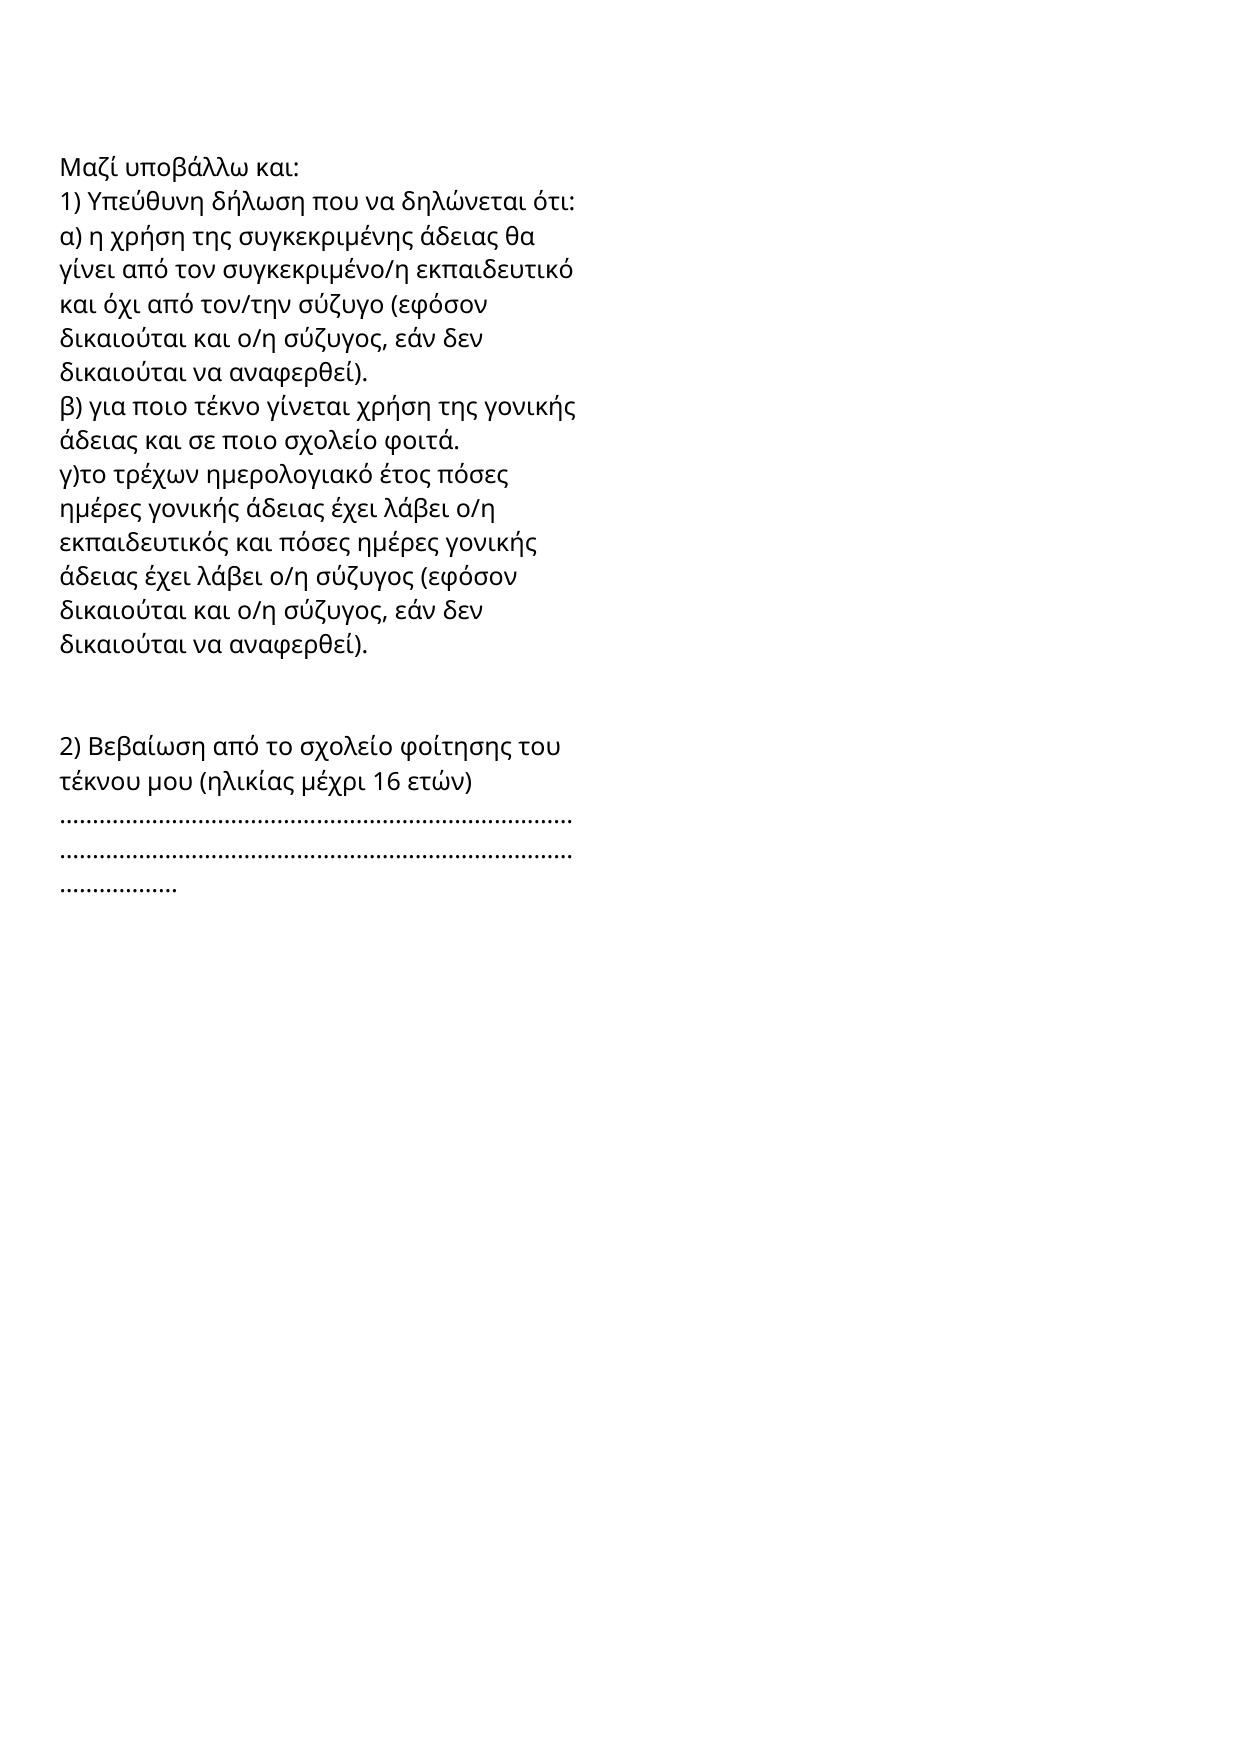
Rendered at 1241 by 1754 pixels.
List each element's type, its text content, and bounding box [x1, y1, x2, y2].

text 2) Βεβαίωση από το σχολείο φοίτησης του τέκνου μου (ηλικίας μέχρι 16 ετών)………………………………………………………………………………………………………………………………………………………… [59, 729, 583, 899]
text 1) Υπεύθυνη δήλωση που να δηλώνεται ότι: α) η χρήση της συγκεκριμένης άδειας θα γίνει από τον συγκεκριμένο/η εκπαιδευτικό και όχι από τον/την σύζυγο (εφόσον δικαιούται και ο/η σύζυγος, εάν δεν δικαιούται να αναφερθεί). [59, 184, 583, 388]
text γ)το τρέχων ημερολογιακό έτος πόσες ημέρες γονικής άδειας έχει λάβει ο/η εκπαιδευτικός και πόσες ημέρες γονικής άδειας έχει λάβει ο/η σύζυγος (εφόσον δικαιούται και ο/η σύζυγος, εάν δεν δικαιούται να αναφερθεί). [59, 457, 583, 661]
text Μαζί υποβάλλω και: [59, 150, 583, 184]
text β) για ποιο τέκνο γίνεται χρήση της γονικής άδειας και σε ποιο σχολείο φοιτά. [59, 388, 583, 457]
